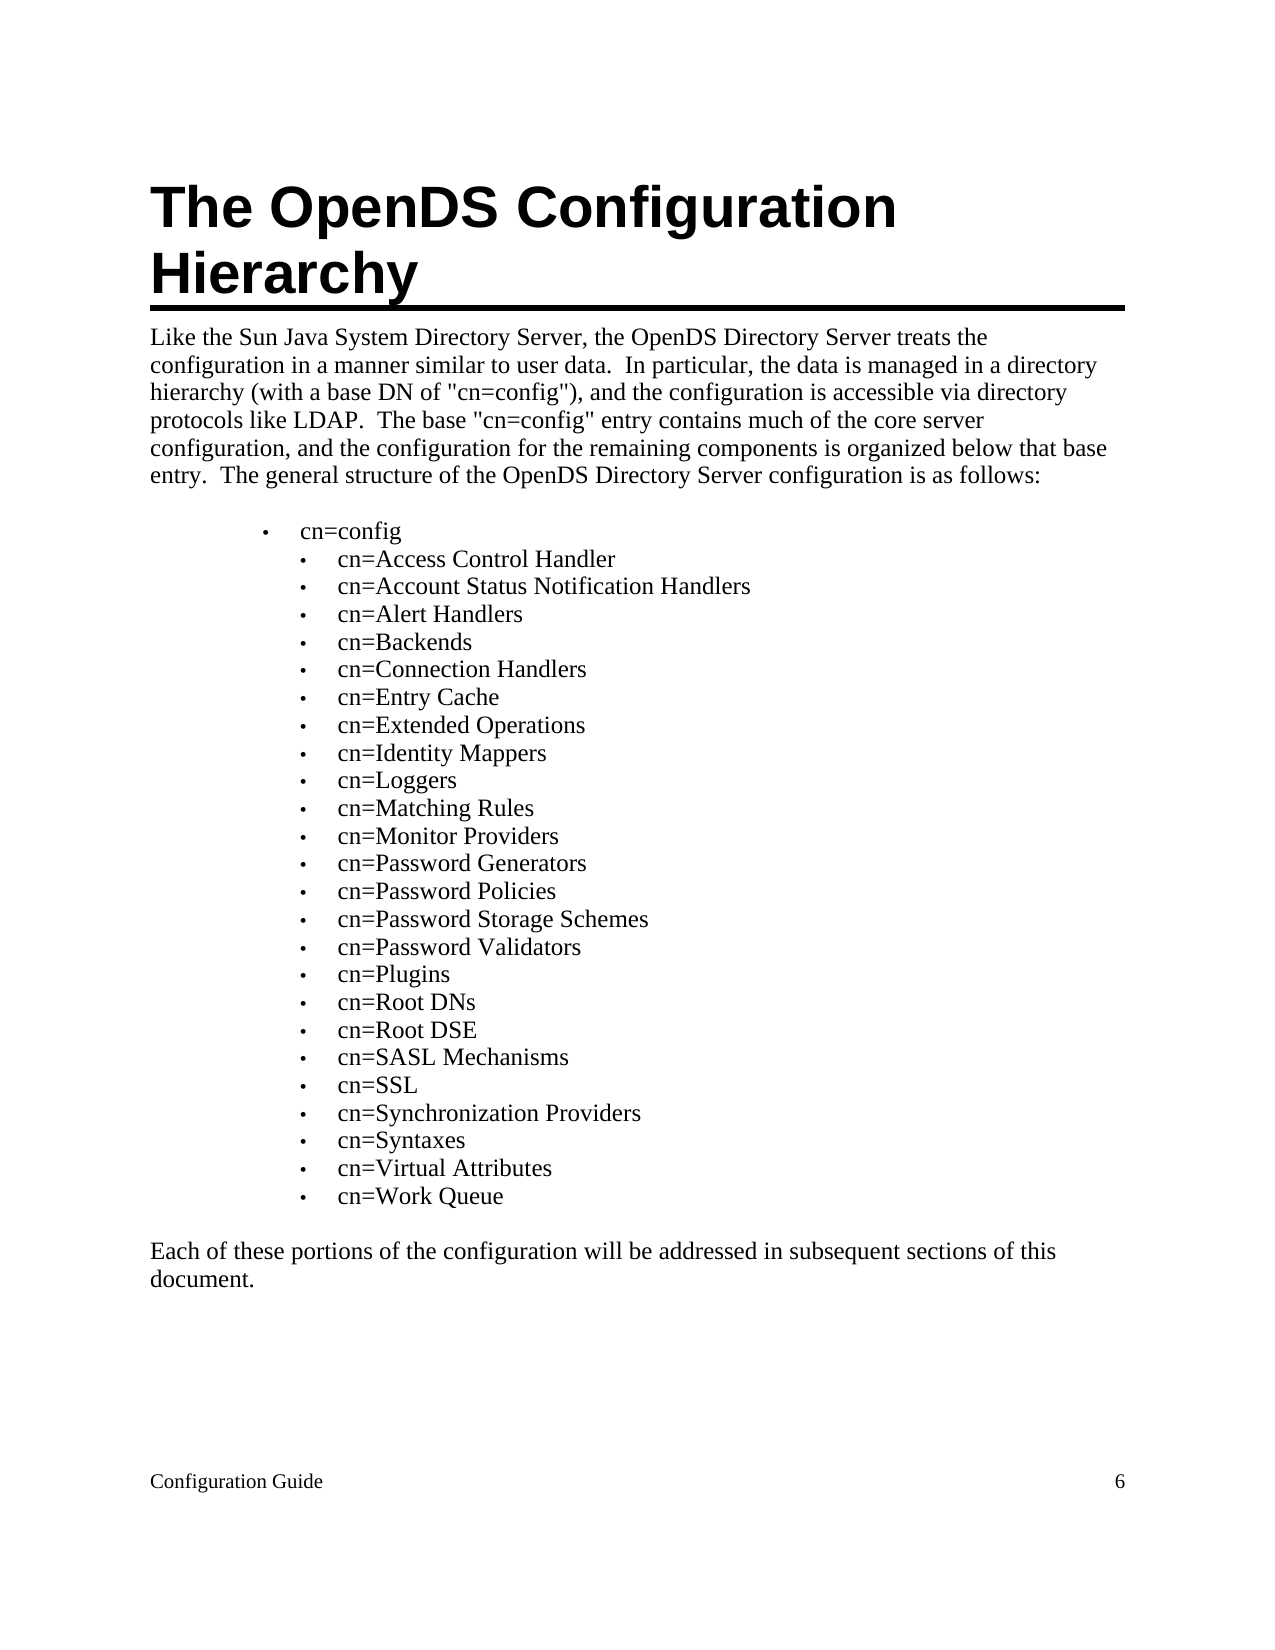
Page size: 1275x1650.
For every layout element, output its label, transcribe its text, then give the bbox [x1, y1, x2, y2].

list cn=config [262, 517, 1125, 545]
list cn=Work Queue [300, 1182, 1125, 1210]
list cn=Alert Handlers [300, 600, 1125, 628]
list cn=SSL [300, 1071, 1125, 1099]
list cn=Account Status Notification Handlers [300, 572, 1125, 600]
list cn=Identity Mappers [300, 739, 1125, 766]
list cn=SASL Mechanisms [300, 1043, 1125, 1071]
list cn=Plugins [300, 960, 1125, 988]
list cn=Synchronization Providers [300, 1099, 1125, 1127]
list cn=Password Validators [300, 933, 1125, 960]
list cn=Root DNs [300, 988, 1125, 1016]
list cn=Root DSE [300, 1016, 1125, 1043]
list cn=Password Policies [300, 877, 1125, 905]
list cn=Access Control Handler [300, 545, 1125, 572]
list cn=Syntaxes [300, 1127, 1125, 1154]
list cn=Virtual Attributes [300, 1154, 1125, 1182]
list cn=Entry Cache [300, 683, 1125, 711]
text Like the Sun Java System Directory Server, the OpenDS Directory Server treats the configuration in a manner similar to user data. In particular, the data is managed in a directory hierarchy (with a base DN of "cn=config"), and the configuration is accessible via directory protocols like LDAP. The base "cn=config" entry contains much of the core server configuration, and the configuration for the remaining components is organized below that base entry. The general structure of the OpenDS Directory Server configuration is as follows: [150, 323, 1125, 489]
list cn=Matching Rules [300, 794, 1125, 822]
text Each of these portions of the configuration will be addressed in subsequent sections of this document. [150, 1237, 1125, 1293]
list cn=Password Storage Schemes [300, 905, 1125, 933]
subtitle The OpenDS Configuration Hierarchy [150, 175, 1125, 305]
list cn=Monitor Providers [300, 822, 1125, 849]
list cn=Extended Operations [300, 711, 1125, 739]
list cn=Password Generators [300, 849, 1125, 877]
list cn=Backends [300, 628, 1125, 656]
list cn=Loggers [300, 766, 1125, 794]
list cn=Connection Handlers [300, 656, 1125, 683]
